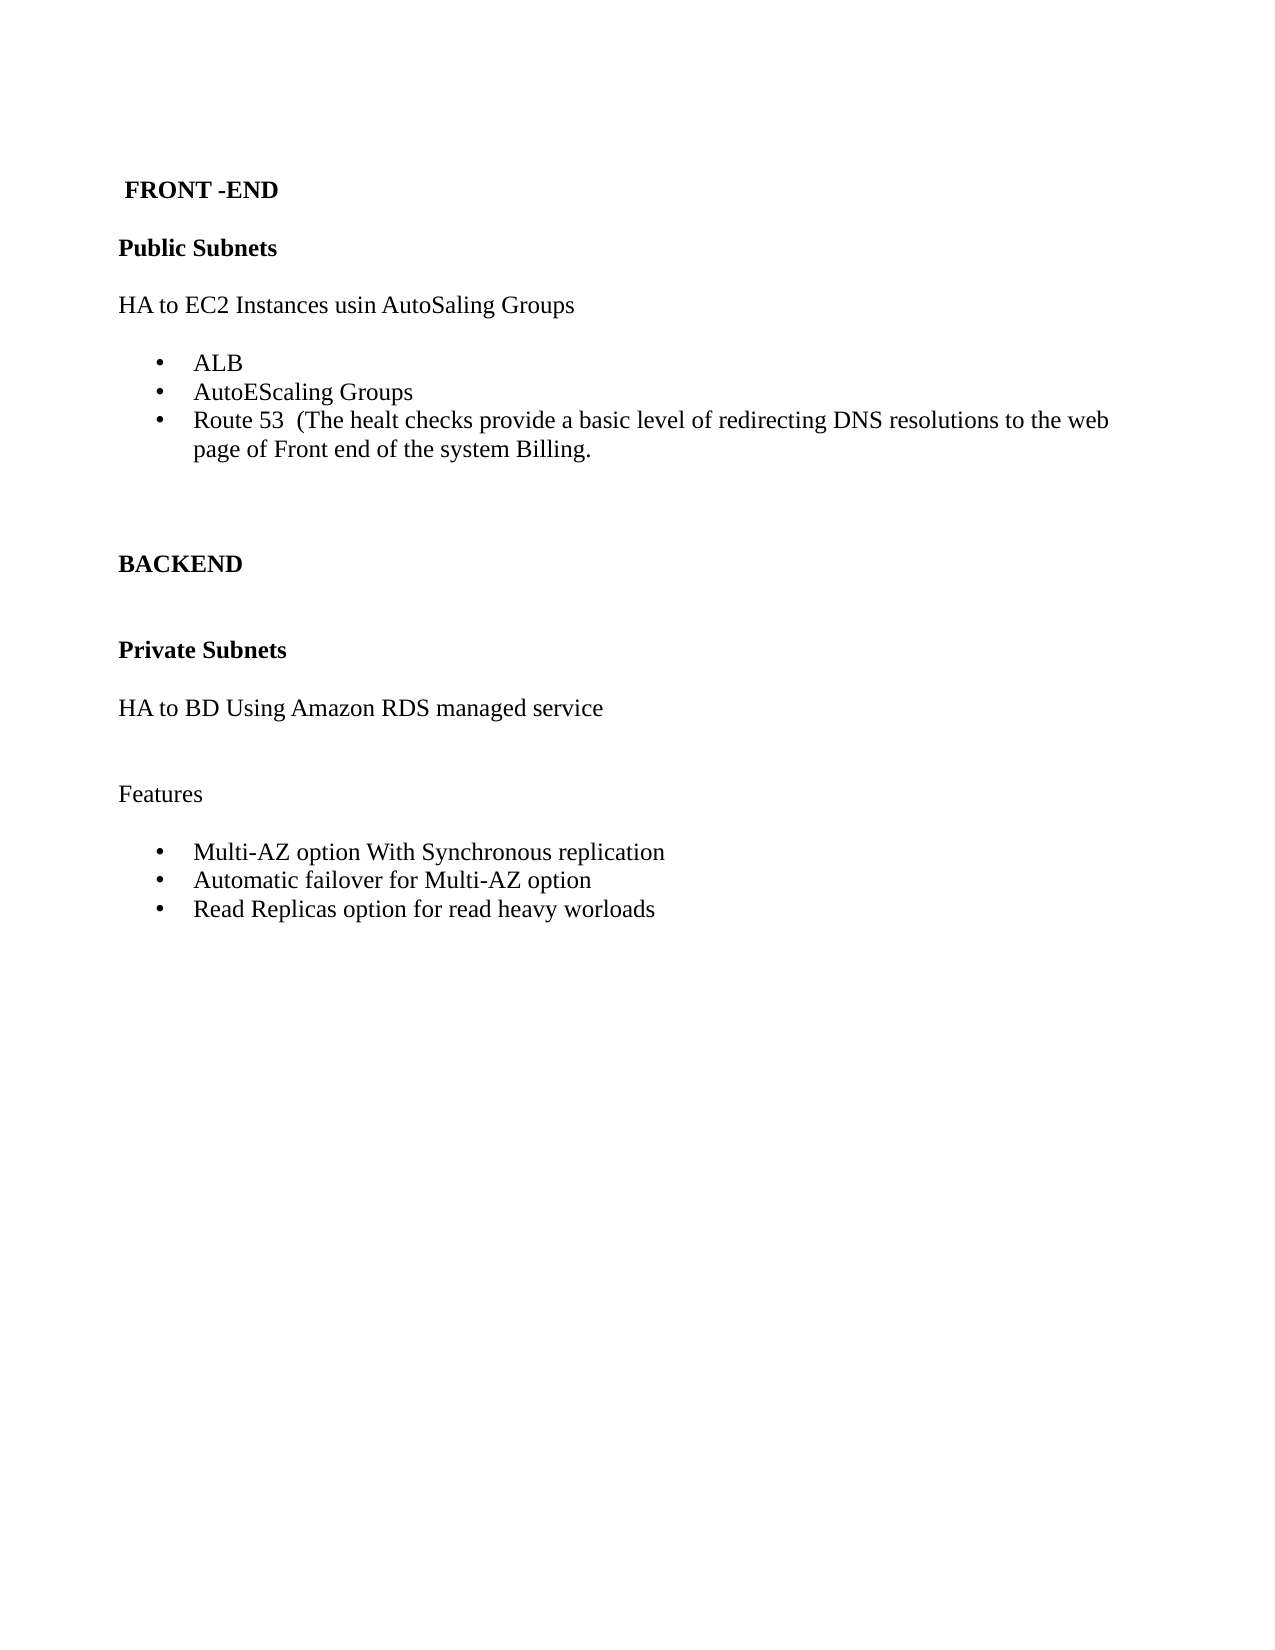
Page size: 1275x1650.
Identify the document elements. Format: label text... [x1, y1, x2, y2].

text Public Subnets [118, 233, 1157, 262]
text HA to BD Using Amazon RDS managed service [118, 693, 1157, 722]
list AutoEScaling Groups [156, 377, 1157, 406]
list Automatic failover for Multi-AZ option [156, 866, 1157, 894]
text Private Subnets [118, 636, 1157, 664]
list Multi-AZ option With Synchronous replication [156, 837, 1157, 866]
text HA to EC2 Instances usin AutoSaling Groups [118, 291, 1157, 319]
list Read Replicas option for read heavy worloads [156, 894, 1157, 923]
text FRONT -END [118, 176, 1157, 204]
list Route 53 (The healt checks provide a basic level of redirecting DNS resolutions to the web page of Front end of the system Billing. [156, 406, 1157, 463]
list ALB [156, 348, 1157, 377]
text BACKEND [118, 549, 1157, 578]
text Features [118, 779, 1157, 808]
